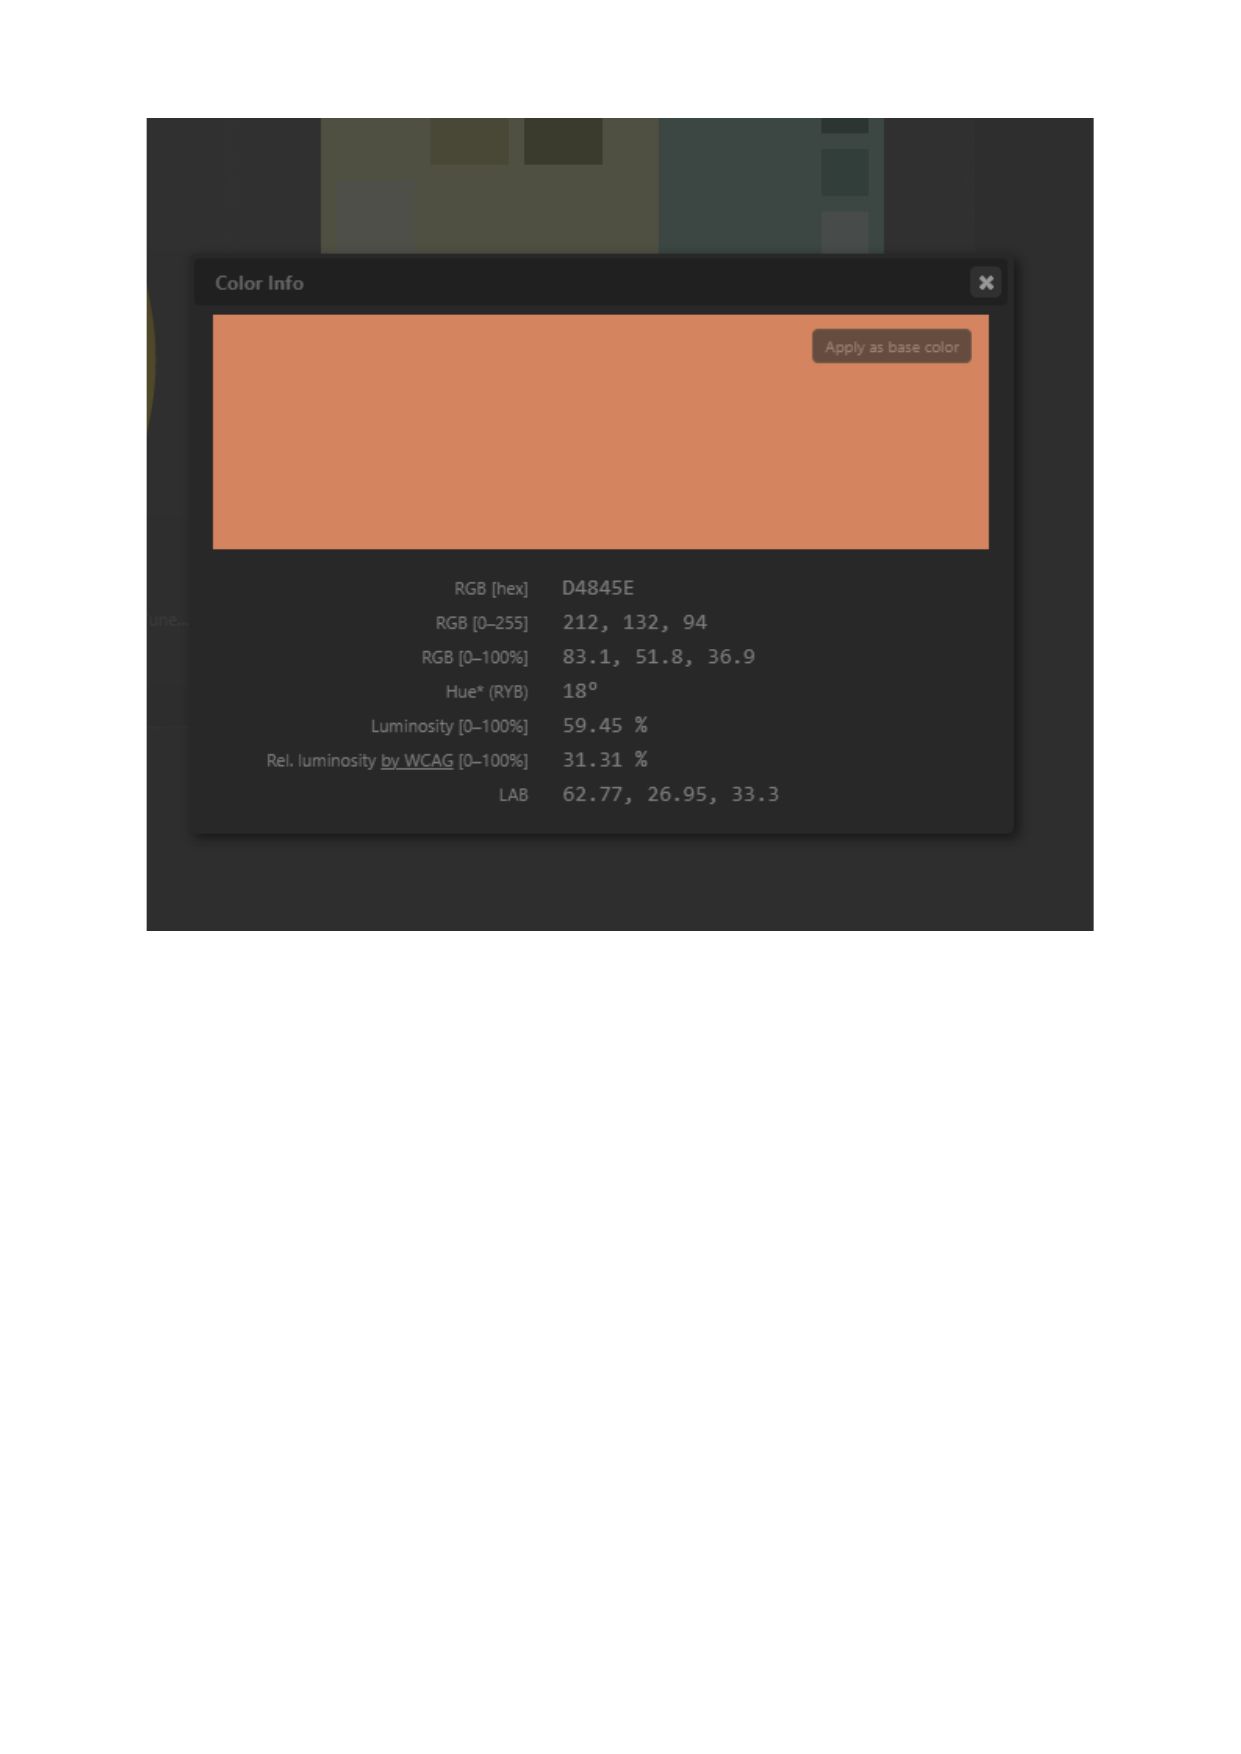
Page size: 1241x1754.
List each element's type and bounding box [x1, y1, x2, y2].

picture [146, 118, 1094, 931]
